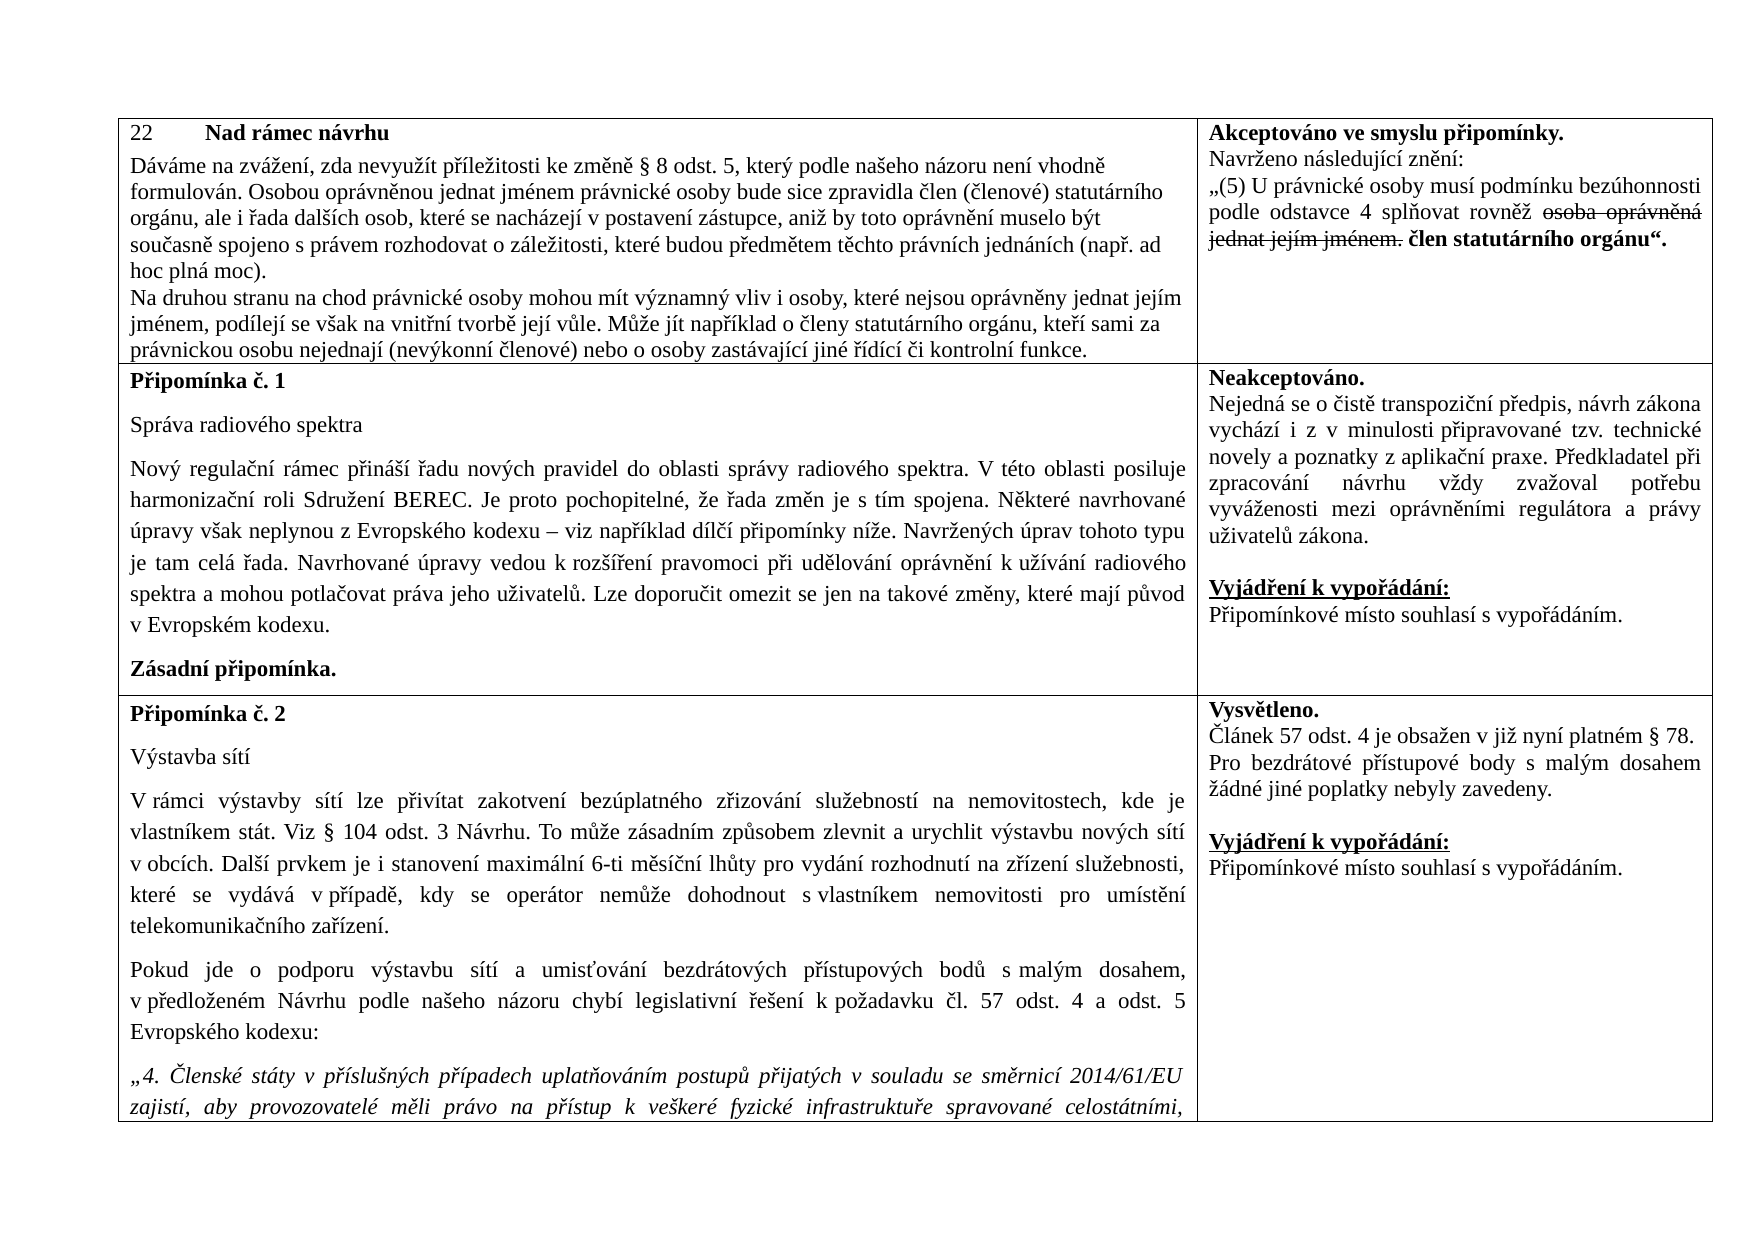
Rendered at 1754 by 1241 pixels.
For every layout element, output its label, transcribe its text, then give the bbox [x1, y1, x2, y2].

table_cell Akceptováno ve smyslu připomínky. Navrženo následující znění: „(5) U právnické osoby musí podmínku bezúhonnosti podle odstavce 4 splňovat rovněž osoba oprávněná jednat jejím jménem. člen statutárního orgánu“. [1198, 119, 1712, 363]
table_cell Připomínka č. 2 Výstavba sítí V rámci výstavby sítí lze přivítat zakotvení bezúplatného zřizování služebností na nemovitostech, kde je vlastníkem stát. Viz § 104 odst. 3 Návrhu. To může zásadním způsobem zlevnit a urychlit výstavbu nových sítí v obcích. Další prvkem je i stanovení maximální 6-ti měsíční lhůty pro vydání rozhodnutí na zřízení služebnosti, které se vydává v případě, kdy se operátor nemůže dohodnout s vlastníkem nemovitosti pro umístění telekomunikačního zařízení. Pokud jde o podporu výstavbu sítí a umisťování bezdrátových přístupových bodů s malým dosahem, v předloženém Návrhu podle našeho názoru chybí legislativní řešení k požadavku čl. 57 odst. 4 a odst. 5 Evropského kodexu: „4. Členské státy v příslušných případech uplatňováním postupů přijatých v souladu se směrnicí 2014/61/EU zajistí, aby provozovatelé měli právo na přístup k veškeré fyzické infrastruktuře spravované celostátními, [119, 696, 1197, 1121]
table_cell Vysvětleno. Článek 57 odst. 4 je obsažen v již nyní platném § 78. Pro bezdrátové přístupové body s malým dosahem žádné jiné poplatky nebyly zavedeny. Vyjádření k vypořádání: Připomínkové místo souhlasí s vypořádáním. [1198, 696, 1712, 1121]
table_cell Neakceptováno. Nejedná se o čistě transpoziční předpis, návrh zákona vychází i z v minulosti připravované tzv. technické novely a poznatky z aplikační praxe. Předkladatel při zpracování návrhu vždy zvažoval potřebu vyváženosti mezi oprávněními regulátora a právy uživatelů zákona. Vyjádření k vypořádání: Připomínkové místo souhlasí s vypořádáním. [1198, 364, 1712, 695]
table_cell Připomínka č. 1 Správa radiového spektra Nový regulační rámec přináší řadu nových pravidel do oblasti správy radiového spektra. V této oblasti posiluje harmonizační roli Sdružení BEREC. Je proto pochopitelné, že řada změn je s tím spojena. Některé navrhované úpravy však neplynou z Evropského kodexu – viz například dílčí připomínky níže. Navržených úprav tohoto typu je tam celá řada. Navrhované úpravy vedou k rozšíření pravomoci při udělování oprávnění k užívání radiového spektra a mohou potlačovat práva jeho uživatelů. Lze doporučit omezit se jen na takové změny, které mají původ v Evropském kodexu. Zásadní připomínka. [119, 364, 1197, 695]
table_cell Nad rámec návrhu Dáváme na zvážení, zda nevyužít příležitosti ke změně § 8 odst. 5, který podle našeho názoru není vhodně formulován. Osobou oprávněnou jednat jménem právnické osoby bude sice zpravidla člen (členové) statutárního orgánu, ale i řada dalších osob, které se nacházejí v postavení zástupce, aniž by toto oprávnění muselo být současně spojeno s právem rozhodovat o záležitosti, které budou předmětem těchto právních jednáních (např. ad hoc plná moc). Na druhou stranu na chod právnické osoby mohou mít významný vliv i osoby, které nejsou oprávněny jednat jejím jménem, podílejí se však na vnitřní tvorbě její vůle. Může jít například o členy statutárního orgánu, kteří sami za právnickou osobu nejednají (nevýkonní členové) nebo o osoby zastávající jiné řídící či kontrolní funkce. [119, 119, 1197, 363]
